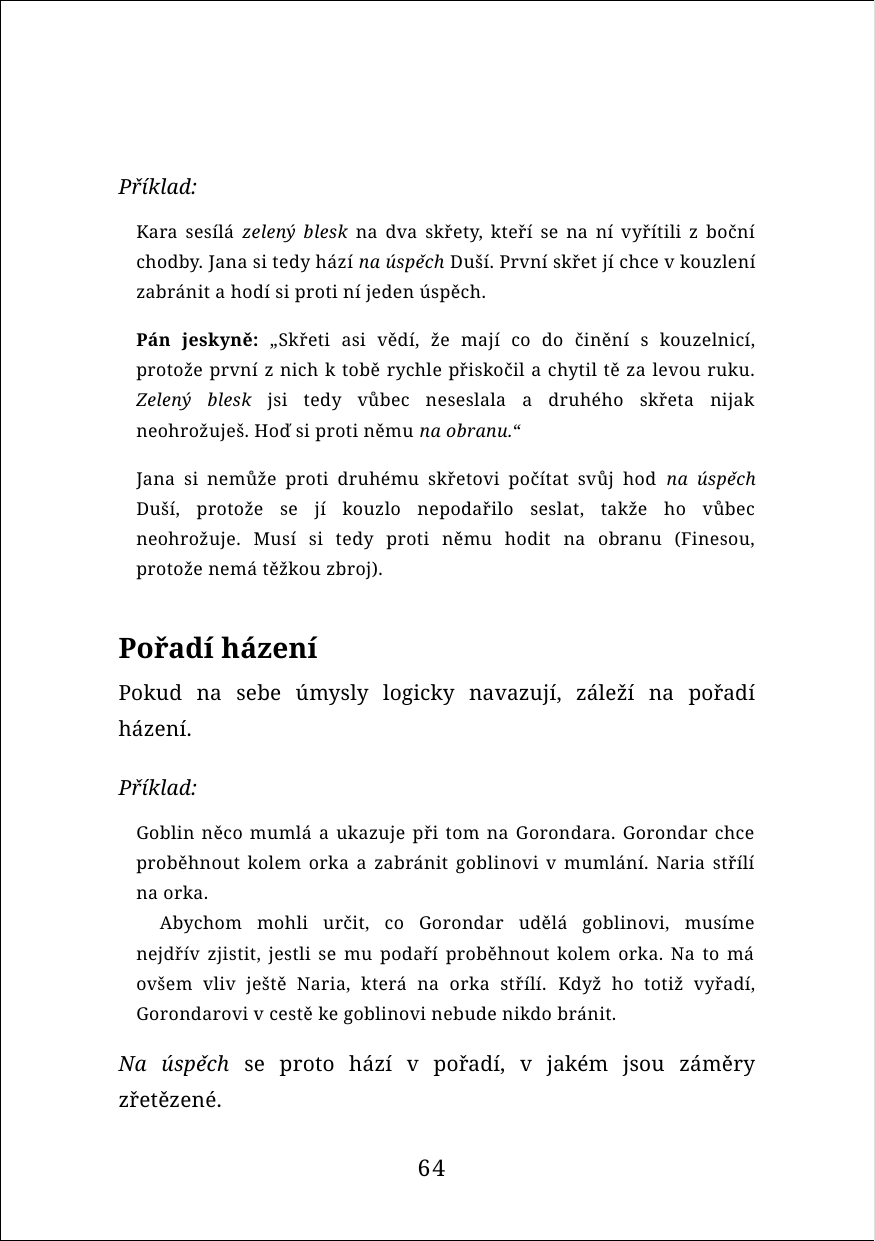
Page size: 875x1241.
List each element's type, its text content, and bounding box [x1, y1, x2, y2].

text Jana si nemůže proti druhému skřetovi počítat svůj hod na úspěch Duší, protože se jí kouzlo nepodařilo seslat, takže ho vůbec neohrožuje. Musí si tedy proti němu hodit na obranu (Finesou, protože nemá těžkou zbroj). [136, 466, 756, 581]
text Goblin něco mumlá a ukazuje při tom na Gorondara. Gorondar chce proběhnout kolem orka a zabránit goblinovi v mumlání. Naria střílí na orka. Abychom mohli určit, co Gorondar udělá goblinovi, musíme nejdřív zjistit, jestli se mu podaří proběhnout kolem orka. Na to má ovšem vliv ještě Naria, která na orka střílí. Když ho totiž vyřadí, Gorondarovi v cestě ke goblinovi nebude nikdo bránit. [136, 820, 756, 1026]
text Příklad: [118, 172, 756, 200]
text Pán jeskyně: „Skřeti asi vědí, že mají co do činění s kouzelnicí, protože první z nich k tobě rychle přiskočil a chytil tě za levou ruku. Zelený blesk jsi tedy vůbec neseslala a druhého skřeta nijak neohrožuješ. Hoď si proti němu na obranu.“ [136, 327, 756, 442]
text Pokud na sebe úmysly logicky navazují, záleží na pořadí házení. [118, 678, 756, 742]
text Na úspěch se proto hází v pořadí, v jakém jsou záměry zřetězené. [118, 1049, 756, 1113]
text Příklad: [118, 773, 756, 801]
text Kara sesílá zelený blesk na dva skřety, kteří se na ní vyřítili z boční chodby. Jana si tedy hází na úspěch Duší. První skřet jí chce v kouzlení zabránit a hodí si proti ní jeden úspěch. [136, 219, 756, 304]
subtitle Pořadí házení [118, 628, 756, 666]
